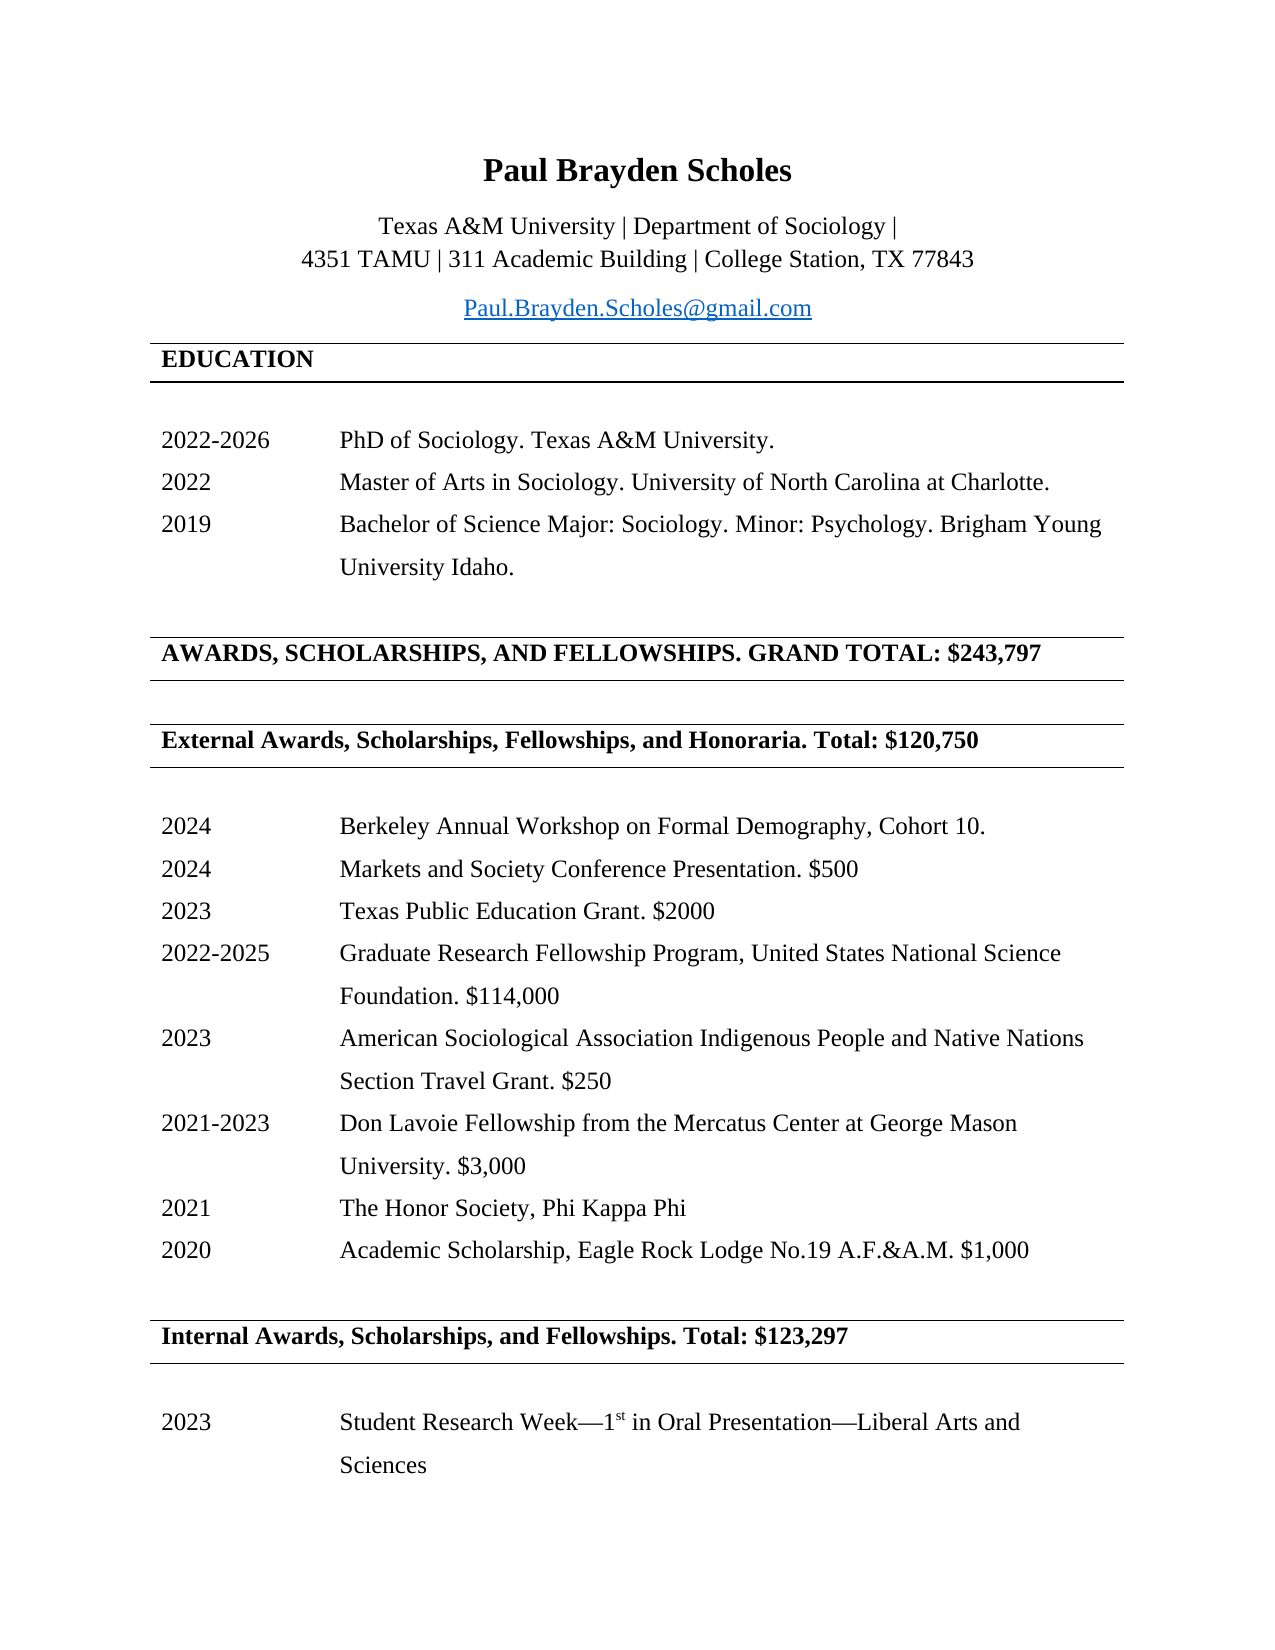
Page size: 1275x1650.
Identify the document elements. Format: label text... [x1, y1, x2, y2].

table_cell Internal Awards, Scholarships, and Fellowships. Total: $123,297 [150, 1321, 1124, 1363]
table_cell [328, 594, 1124, 637]
table_cell [328, 1277, 1124, 1320]
table_cell [150, 768, 328, 811]
table_cell 2024 [150, 811, 328, 854]
table_cell [150, 594, 328, 637]
table_cell The Honor Society, Phi Kappa Phi [328, 1193, 1124, 1235]
table_cell [328, 768, 1124, 811]
text Paul.Brayden.Scholes@gmail.com [150, 293, 1125, 322]
table_cell Texas Public Education Grant. $2000 [328, 896, 1124, 938]
table_cell [328, 383, 1124, 426]
table_cell [150, 383, 328, 426]
table_cell 2022 [150, 468, 328, 509]
table_cell 2024 [150, 854, 328, 896]
table_cell [150, 1364, 328, 1407]
table_cell 2020 [150, 1235, 328, 1277]
table_cell PhD of Sociology. Texas A&M University. [328, 426, 1124, 467]
table_cell Bachelor of Science Major: Sociology. Minor: Psychology. Brigham Young University Idaho. [328, 509, 1124, 594]
table_cell 2021-2023 [150, 1108, 328, 1193]
table_cell 2023 [150, 1407, 328, 1492]
table_cell 2019 [150, 509, 328, 594]
table_cell Don Lavoie Fellowship from the Mercatus Center at George Mason University. $3,000 [328, 1108, 1124, 1193]
text Texas A&M University | Department of Sociology | 4351 TAMU | 311 Academic Building | College Station, TX 77843 [150, 211, 1125, 272]
table_cell External Awards, Scholarships, Fellowships, and Honoraria. Total: $120,750 [150, 725, 1124, 767]
text Paul Brayden Scholes [150, 150, 1125, 188]
table_cell 2022-2025 [150, 938, 328, 1023]
table_cell Master of Arts in Sociology. University of North Carolina at Charlotte. [328, 468, 1124, 509]
table_cell Graduate Research Fellowship Program, United States National Science Foundation. $114,000 [328, 938, 1124, 1023]
table_cell AWARDS, SCHOLARSHIPS, AND FELLOWSHIPS. GRAND TOTAL: $243,797 [150, 638, 1124, 680]
table_header EDUCATION [150, 344, 1124, 381]
table_cell Berkeley Annual Workshop on Formal Demography, Cohort 10. [328, 811, 1124, 854]
table_cell 2023 [150, 896, 328, 938]
table_cell Academic Scholarship, Eagle Rock Lodge No.19 A.F.&A.M. $1,000 [328, 1235, 1124, 1277]
table_cell Student Research Week—1st in Oral Presentation—Liberal Arts and Sciences [328, 1407, 1124, 1492]
table_cell [328, 1364, 1124, 1407]
table_cell 2022-2026 [150, 426, 328, 467]
table_cell 2023 [150, 1023, 328, 1108]
table_cell [150, 1277, 328, 1320]
table_cell Markets and Society Conference Presentation. $500 [328, 854, 1124, 896]
table_cell American Sociological Association Indigenous People and Native Nations Section Travel Grant. $250 [328, 1023, 1124, 1108]
table_cell [150, 681, 1124, 724]
table_cell 2021 [150, 1193, 328, 1235]
